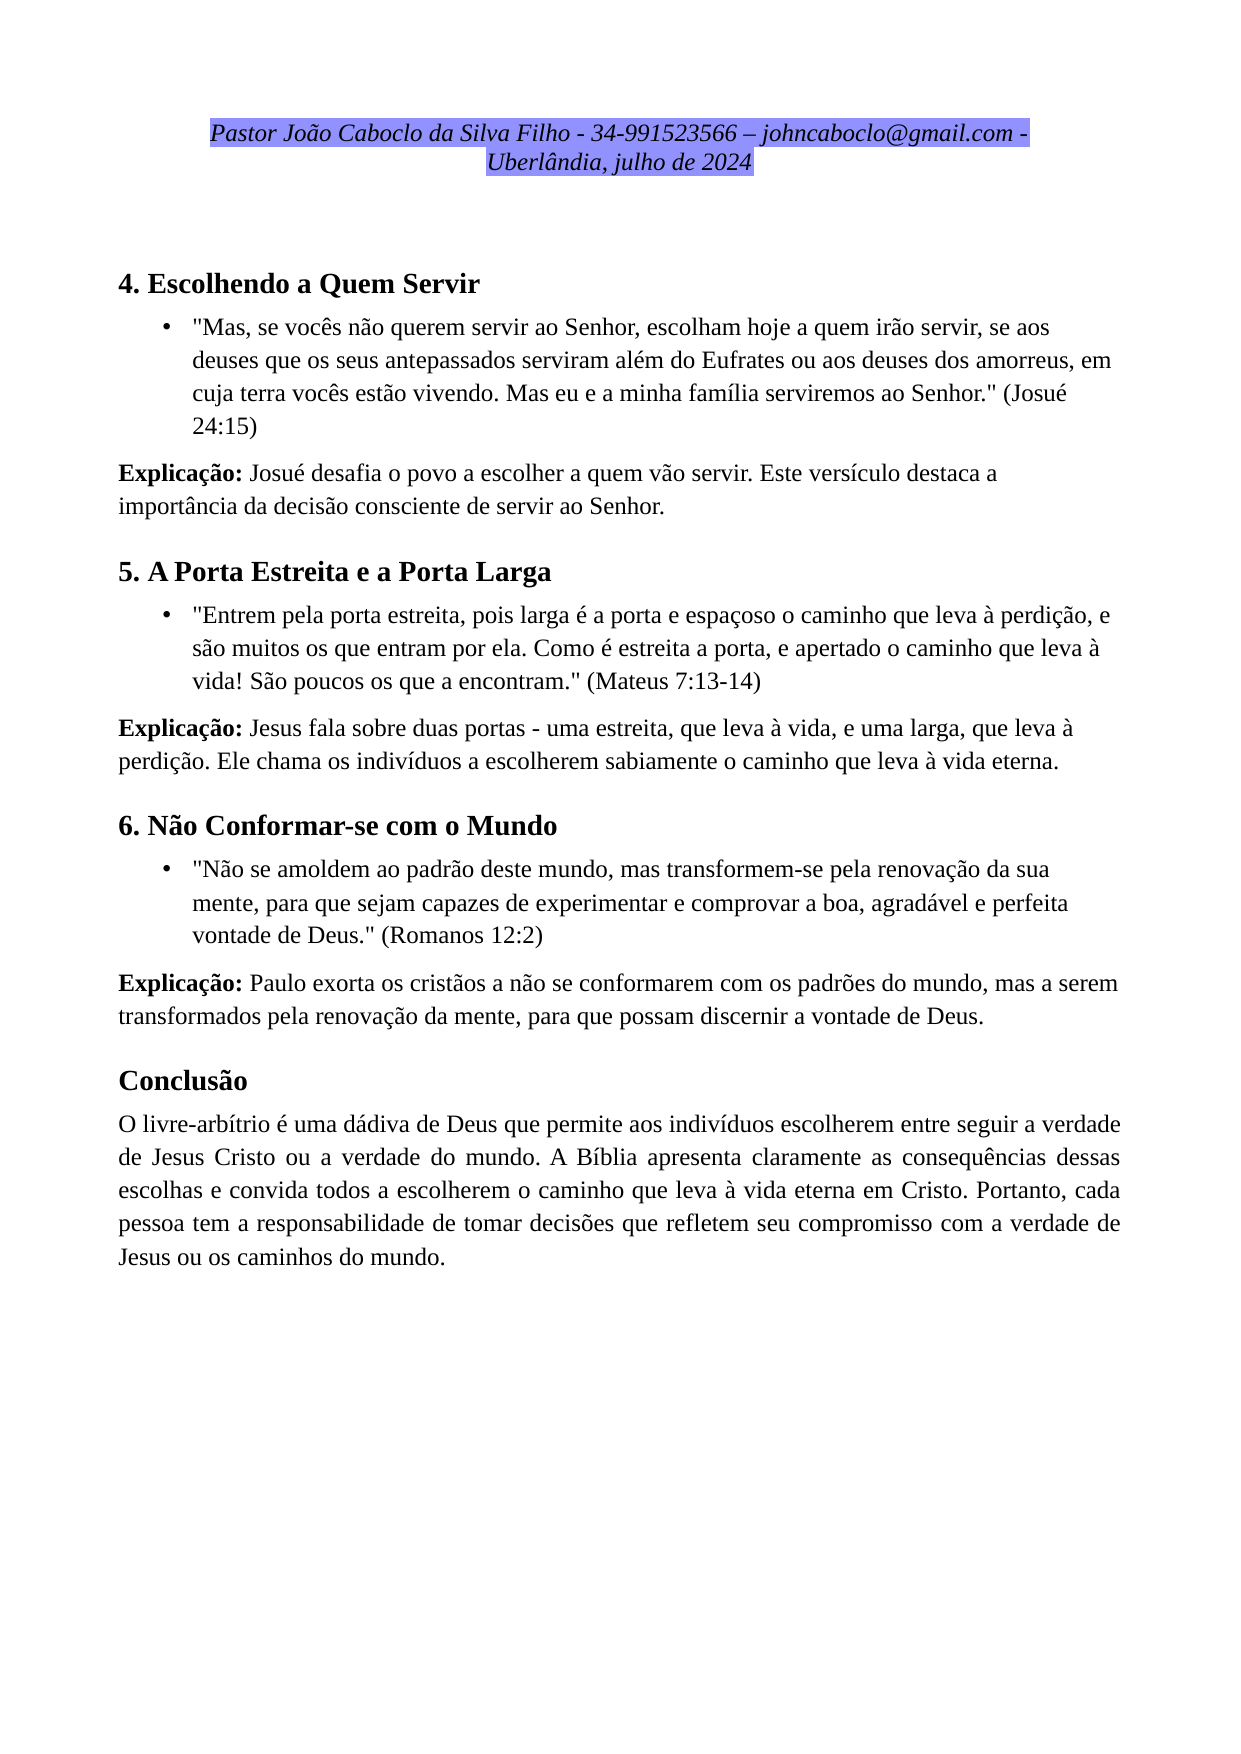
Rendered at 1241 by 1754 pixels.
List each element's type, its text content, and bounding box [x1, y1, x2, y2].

text Explicação: Paulo exorta os cristãos a não se conformarem com os padrões do mundo, mas a serem transformados pela renovação da mente, para que possam discernir a vontade de Deus. [118, 968, 1122, 1030]
subtitle Conclusão [118, 1063, 1122, 1097]
subtitle 5. A Porta Estreita e a Porta Larga [118, 554, 1122, 587]
text Explicação: Josué desafia o povo a escolher a quem vão servir. Este versículo destaca a importância da decisão consciente de servir ao Senhor. [118, 458, 1122, 520]
text Explicação: Jesus fala sobre duas portas - uma estreita, que leva à vida, e uma larga, que leva à perdição. Ele chama os indivíduos a escolherem sabiamente o caminho que leva à vida eterna. [118, 713, 1122, 775]
subtitle 4. Escolhendo a Quem Servir [118, 266, 1122, 299]
list "Mas, se vocês não querem servir ao Senhor, escolham hoje a quem irão servir, se aos deuses que os seus antepassados serviram além do Eufrates ou aos deuses dos amorreus, em cuja terra vocês estão vivendo. Mas eu e a minha família serviremos ao Senhor." (Josué 24:15) [162, 312, 1122, 439]
list "Entrem pela porta estreita, pois larga é a porta e espaçoso o caminho que leva à perdição, e são muitos os que entram por ela. Como é estreita a porta, e apertado o caminho que leva à vida! São poucos os que a encontram." (Mateus 7:13-14) [162, 600, 1122, 694]
subtitle 6. Não Conformar-se com o Mundo [118, 808, 1122, 842]
text O livre-arbítrio é uma dádiva de Deus que permite aos indivíduos escolherem entre seguir a verdade de Jesus Cristo ou a verdade do mundo. A Bíblia apresenta claramente as consequências dessas escolhas e convida todos a escolherem o caminho que leva à vida eterna em Cristo. Portanto, cada pessoa tem a responsabilidade de tomar decisões que refletem seu compromisso com a verdade de Jesus ou os caminhos do mundo. [118, 1109, 1122, 1270]
list "Não se amoldem ao padrão deste mundo, mas transformem-se pela renovação da sua mente, para que sejam capazes de experimentar e comprovar a boa, agradável e perfeita vontade de Deus." (Romanos 12:2) [162, 854, 1122, 949]
